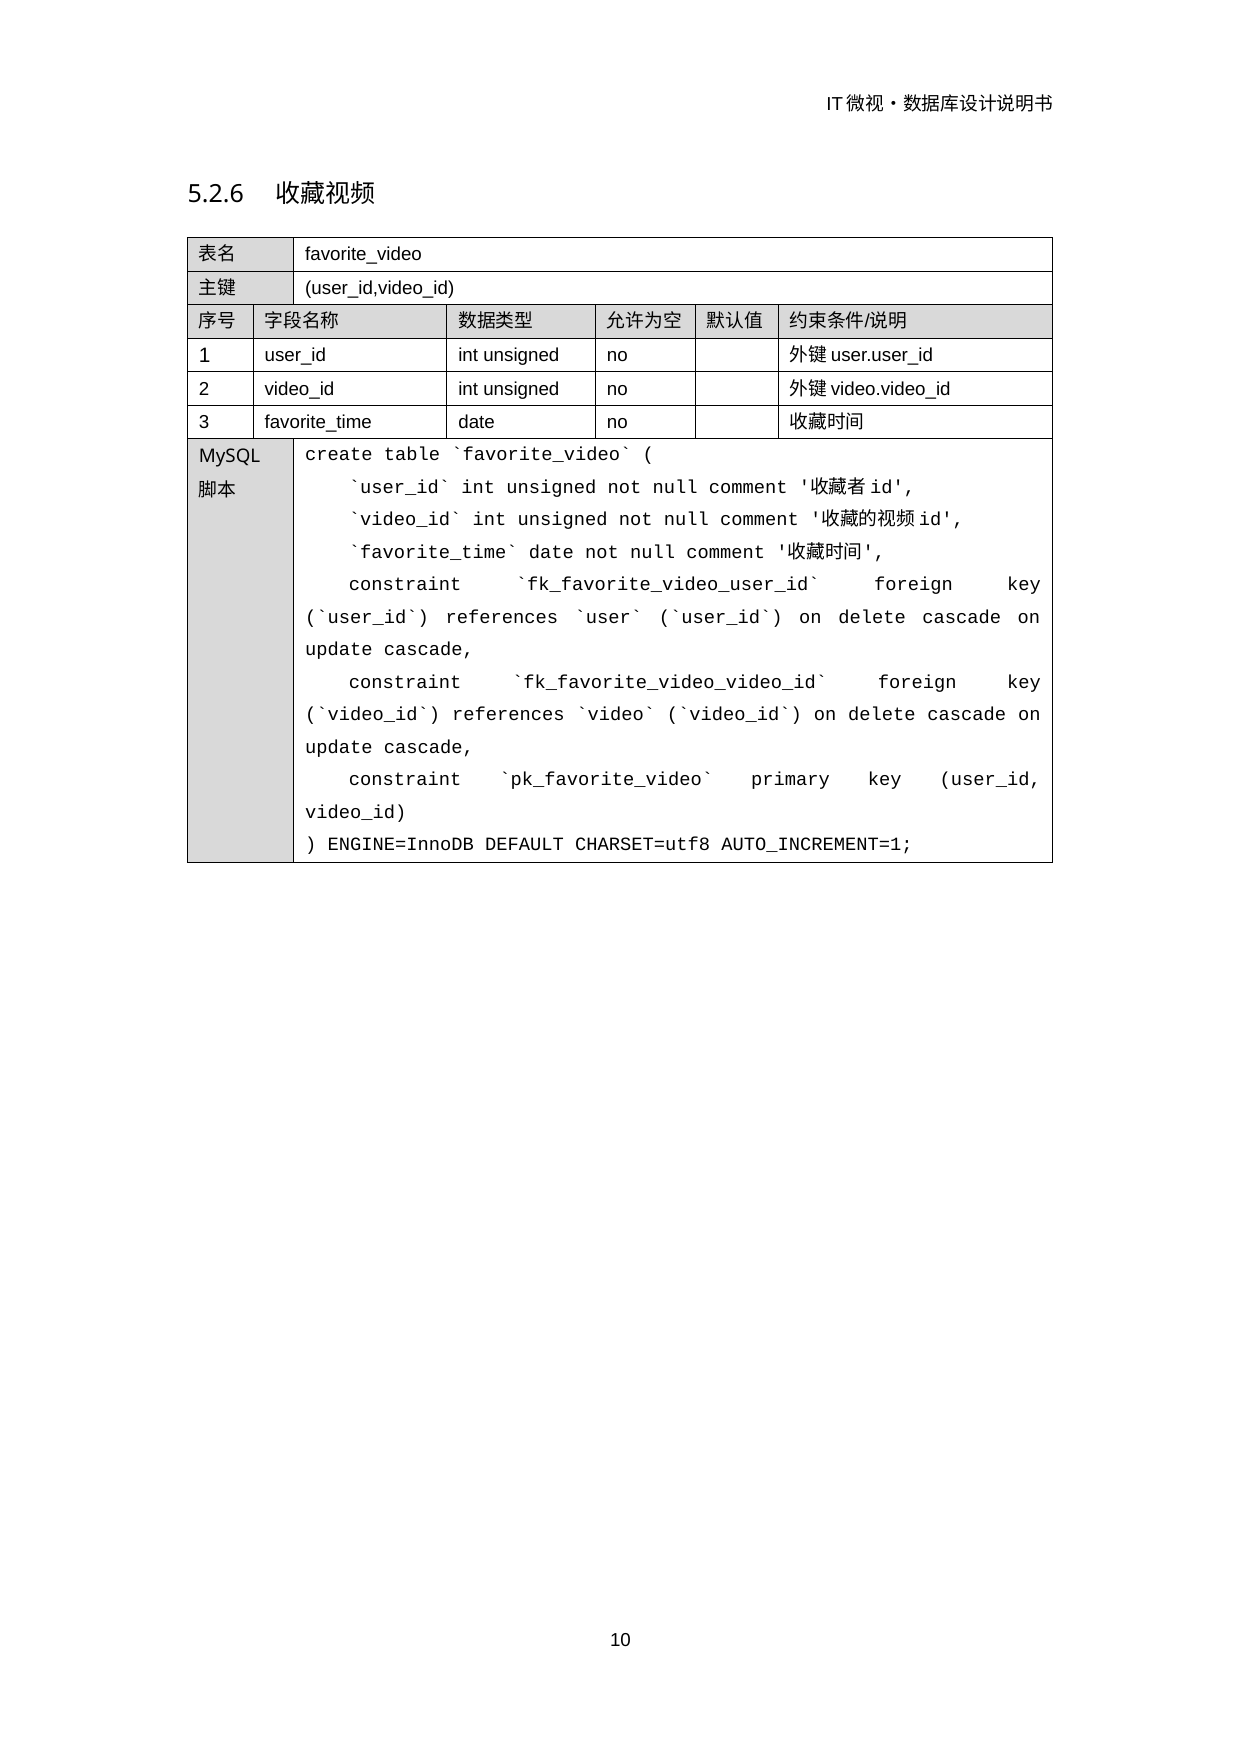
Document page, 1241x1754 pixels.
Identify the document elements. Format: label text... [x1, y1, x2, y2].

table_cell 数据类型 [447, 305, 595, 338]
table_cell [696, 372, 778, 405]
table_cell 1 [188, 339, 253, 371]
table_cell [696, 406, 778, 438]
table_cell video_id [254, 372, 446, 405]
table_cell 收藏时间 [779, 406, 1052, 438]
table_cell no [596, 406, 695, 438]
table_cell date [447, 406, 595, 438]
table_cell 序号 [188, 305, 253, 338]
table_cell user_id [254, 339, 446, 371]
table_cell int unsigned [447, 339, 595, 371]
table_cell no [596, 339, 695, 371]
table_cell 字段名称 [254, 305, 446, 338]
table_cell 外键video.video_id [779, 372, 1052, 405]
table_cell [696, 339, 778, 371]
table_cell create table `favorite_video` ( `user_id` int unsigned not null comment '收藏者id', `video_id` int unsigned not null comment '收藏的视频id', `favorite_time` date not null comment '收藏时间', constraint `fk_favorite_video_user_id` foreign key (`user_id`) references `user` (`user_id`) on delete cascade on update cascade, constraint `fk_favorite_video_video_id` foreign key (`video_id`) references `video` (`video_id`) on delete cascade on update cascade, constraint `pk_favorite_video` primary key (user_id, video_id) ) ENGINE=InnoDB DEFAULT CHARSET=utf8 AUTO_INCREMENT=1; [294, 439, 1052, 862]
table_cell no [596, 372, 695, 405]
table_header favorite_video [294, 238, 1052, 271]
table_cell 允许为空 [596, 305, 695, 338]
table_cell 3 [188, 406, 253, 438]
table_cell (user_id,video_id) [294, 272, 1052, 304]
table_cell int unsigned [447, 372, 595, 405]
table_header 表名 [188, 238, 293, 271]
table_cell 默认值 [696, 305, 778, 338]
table_cell 外键user.user_id [779, 339, 1052, 371]
subtitle 收藏视频 [187, 159, 1053, 224]
table_cell MySQL脚本 [188, 439, 293, 862]
table_cell 约束条件/说明 [779, 305, 1052, 338]
table_cell 主键 [188, 272, 293, 304]
table_cell favorite_time [254, 406, 446, 438]
table_cell 2 [188, 372, 253, 405]
